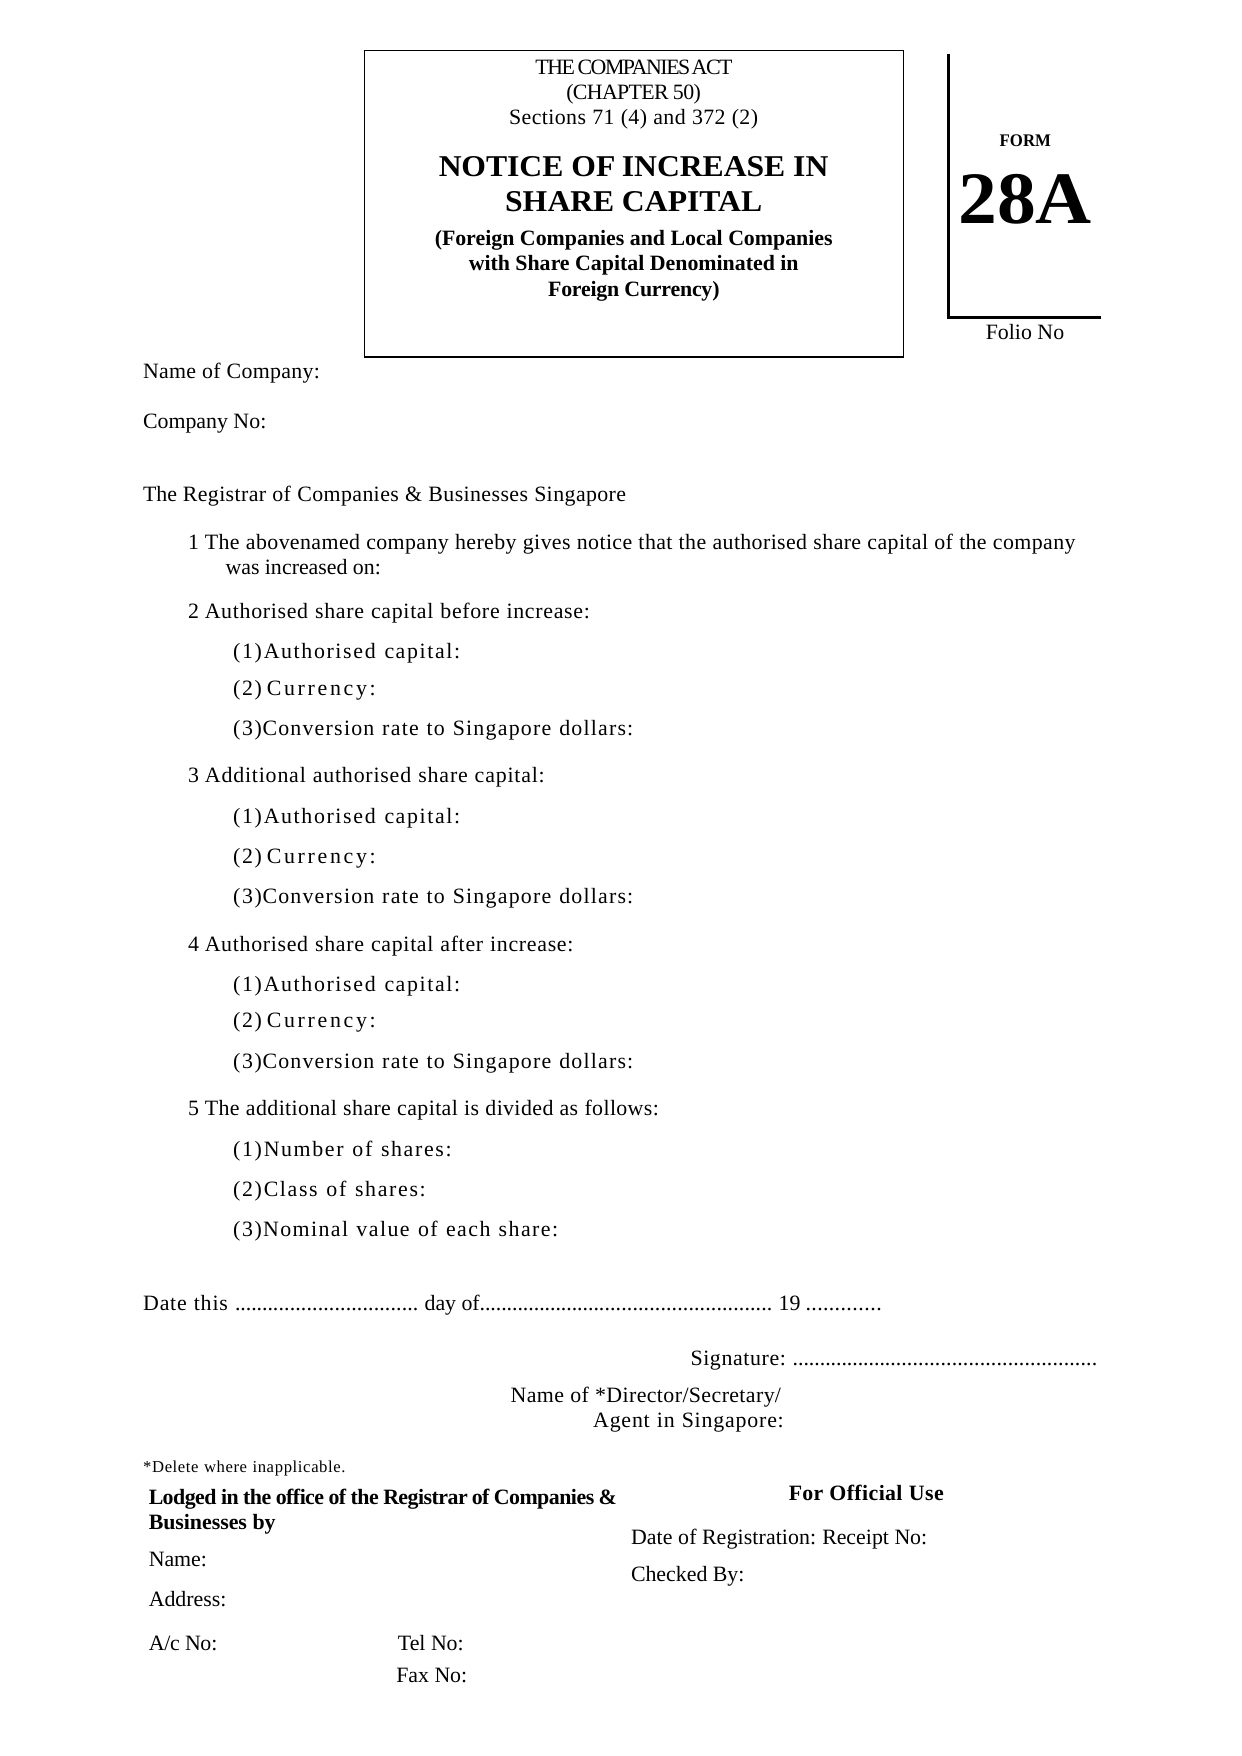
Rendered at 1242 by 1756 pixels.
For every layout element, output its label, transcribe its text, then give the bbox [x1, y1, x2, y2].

table_header For Official Use Date of Registration: Receipt No: Checked By: [625, 1478, 1107, 1693]
table_cell THE COMPANIES ACT (CHAPTER 50) Sections 71 (4) and 372 (2) NOTICE OF INCREASE IN SHARE CAPITAL (Foreign Companies and Local Companies with Share Capital Denominated in Foreign Currency) [365, 54, 903, 316]
list Currency: [233, 843, 1107, 868]
list Conversion rate to Singapore dollars: [233, 715, 1107, 740]
list Currency: [233, 1007, 1107, 1033]
list Number of shares: [233, 1136, 1107, 1161]
text Name of *Director/Secretary/ [510, 1382, 1107, 1407]
text Signature: [690, 1345, 1107, 1370]
text 2 Authorised share capital before increase: [188, 598, 1107, 623]
list Class of shares: [233, 1176, 1107, 1201]
text 4 Authorised share capital after increase: [188, 931, 1107, 956]
text Agent in Singapore: <get_director1(o.id)['name']> [593, 1407, 1107, 1457]
table_cell [904, 316, 948, 356]
table_cell FORM 28A [950, 54, 1101, 316]
list Authorised capital: [233, 803, 1107, 828]
list Nominal value of each share: [233, 1216, 1107, 1241]
text The Registrar of Companies & Businesses Singapore [143, 481, 1107, 506]
table_header Lodged in the office of the Registrar of Companies & Businesses by Name: Address: A/c No: Tel No: Fax No: [143, 1478, 625, 1693]
text Date this day of 19 [143, 1290, 1107, 1315]
list Conversion rate to Singapore dollars: [233, 1048, 1107, 1073]
list Conversion rate to Singapore dollars: [233, 883, 1107, 908]
text Company No: <o.uen> [143, 408, 1109, 433]
text 1 The abovenamed company hereby gives notice that the authorised share capital of the company was increased on: [188, 529, 1107, 579]
text 5 The additional share capital is divided as follows: [188, 1095, 1107, 1121]
list Currency: [233, 674, 1107, 700]
table_cell Folio No [949, 319, 1101, 356]
text *Delete where inapplicable. [143, 1457, 1107, 1476]
list Authorised capital: [233, 971, 1107, 996]
table_header [949, 50, 1101, 54]
table_cell [904, 54, 947, 316]
text 3 Additional authorised share capital: [188, 762, 1107, 788]
list Authorised capital: [233, 638, 1107, 663]
text Name of Company: <o.name> [143, 358, 1109, 383]
table_header [904, 50, 948, 54]
table_cell [365, 316, 903, 356]
